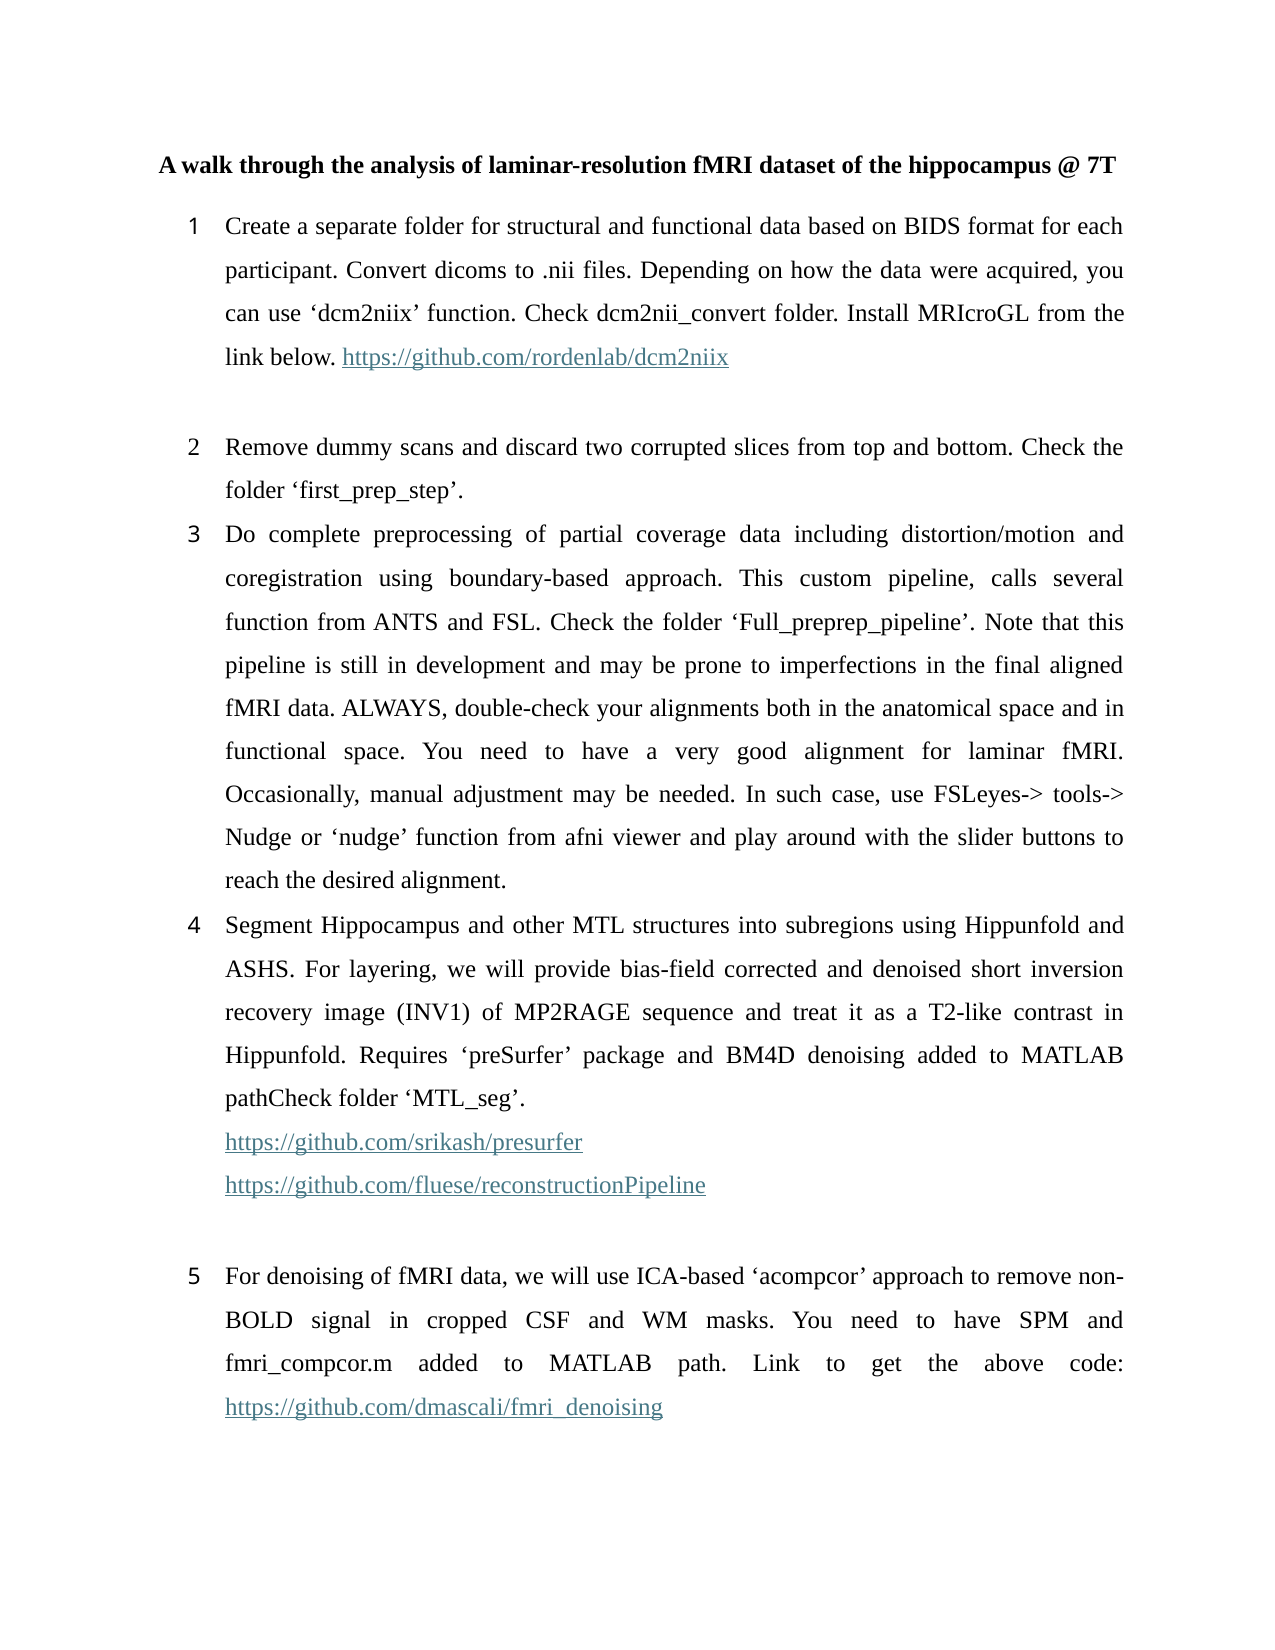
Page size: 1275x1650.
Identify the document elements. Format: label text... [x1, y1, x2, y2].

list Create a separate folder for structural and functional data based on BIDS format for each participant. Convert dicoms to .nii files. Depending on how the data were acquired, you can use ‘dcm2niix’ function. Check dcm2nii_convert folder. Install MRIcroGL from the link below. https://github.com/rordenlab/dcm2niix [187, 210, 1125, 370]
list Remove dummy scans and discard two corrupted slices from top and bottom. Check the folder ‘first_prep_step’. [187, 432, 1125, 503]
list For denoising of fMRI data, we will use ICA-based ‘acompcor’ approach to remove non-BOLD signal in cropped CSF and WM masks. You need to have SPM and fmri_compcor.m added to MATLAB path. Link to get the above code: https://github.com/dmascali/fmri_denoising [187, 1260, 1125, 1420]
list https://github.com/srikash/presurfer [187, 1127, 1125, 1155]
list Do complete preprocessing of partial coverage data including distortion/motion and coregistration using boundary-based approach. This custom pipeline, calls several function from ANTS and FSL. Check the folder ‘Full_preprep_pipeline’. Note that this pipeline is still in development and may be prone to imperfections in the final aligned fMRI data. ALWAYS, double-check your alignments both in the anatomical space and in functional space. You need to have a very good alignment for laminar fMRI. Occasionally, manual adjustment may be needed. In such case, use FSLeyes-> tools-> Nudge or ‘nudge’ function from afni viewer and play around with the slider buttons to reach the desired alignment. [187, 518, 1125, 894]
list Segment Hippocampus and other MTL structures into subregions using Hippunfold and ASHS. For layering, we will provide bias-field corrected and denoised short inversion recovery image (INV1) of MP2RAGE sequence and treat it as a T2-like contrast in Hippunfold. Requires ‘preSurfer’ package and BM4D denoising added to MATLAB pathCheck folder ‘MTL_seg’. [187, 908, 1125, 1112]
text A walk through the analysis of laminar-resolution fMRI dataset of the hippocampus @ 7T [150, 150, 1125, 179]
list https://github.com/fluese/reconstructionPipeline [187, 1170, 1125, 1198]
